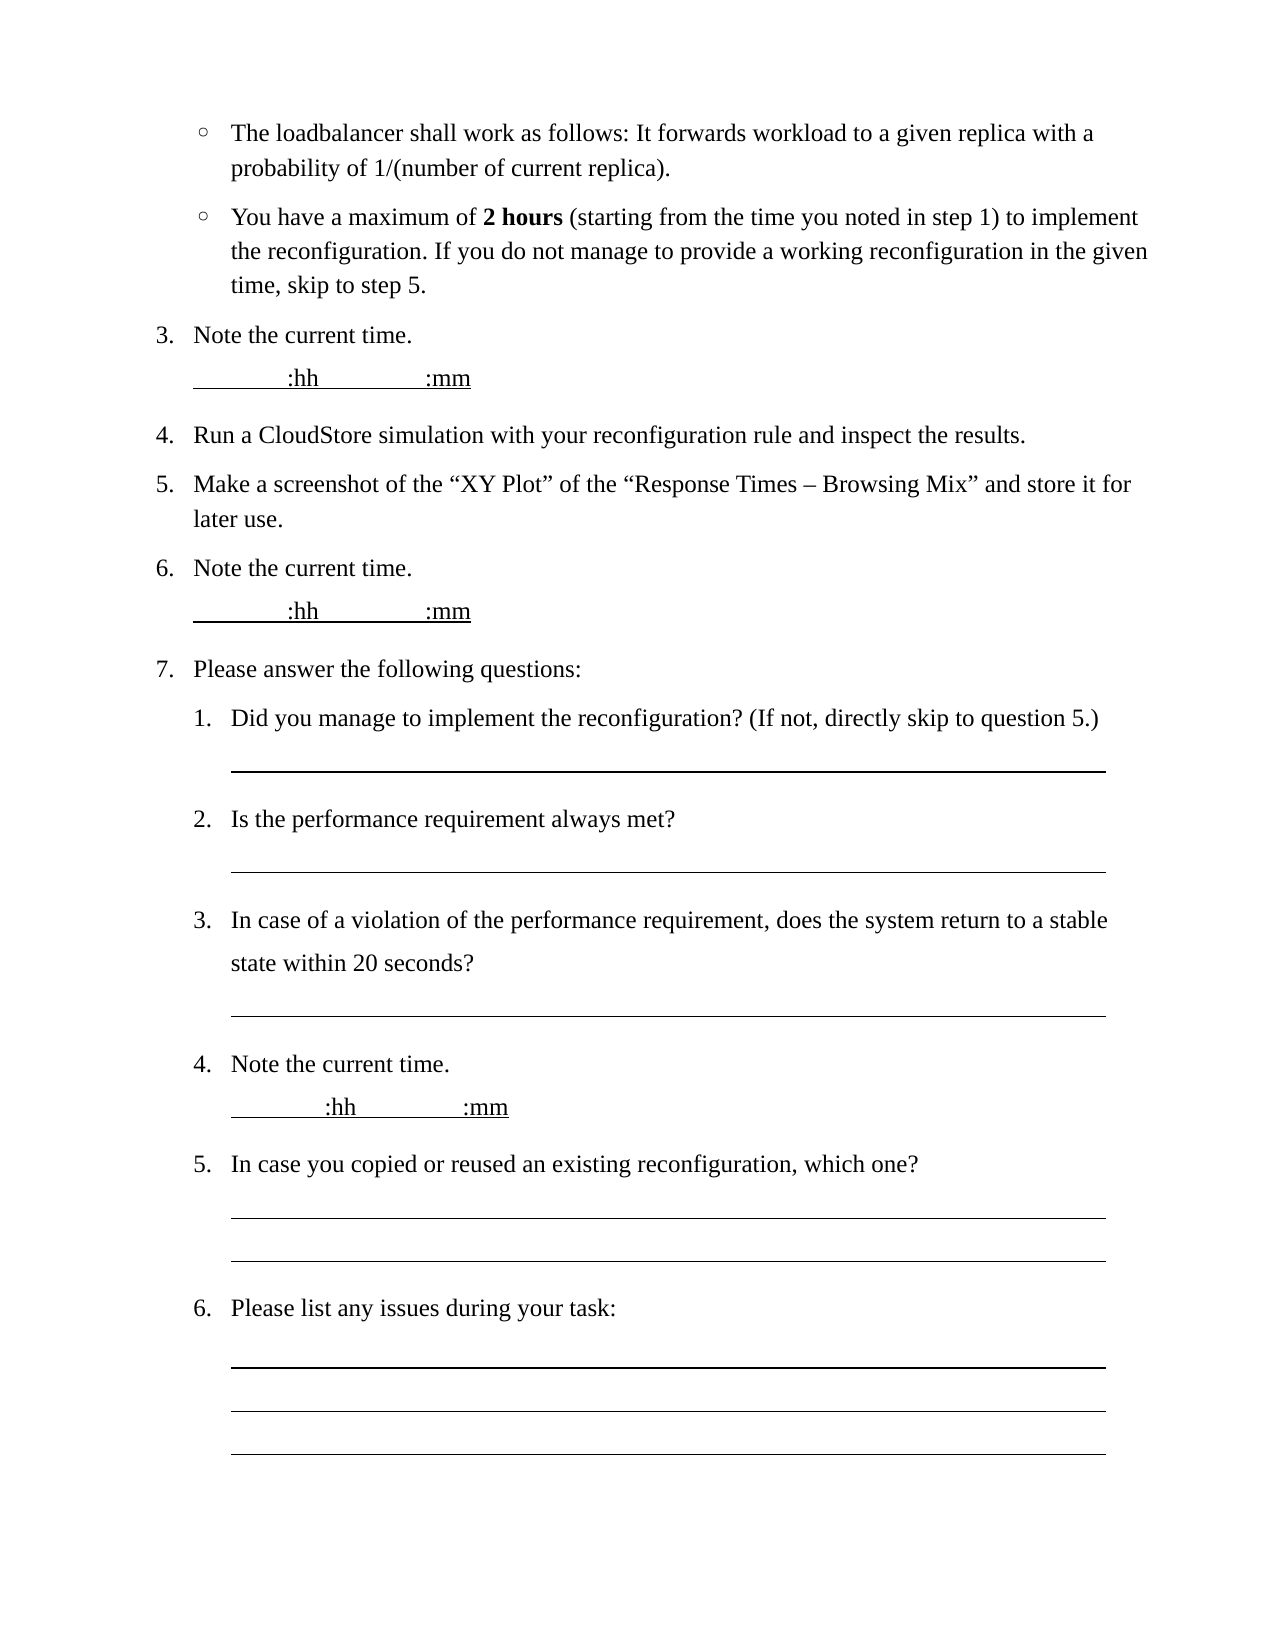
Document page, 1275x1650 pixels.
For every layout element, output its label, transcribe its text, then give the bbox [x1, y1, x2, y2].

list You have a maximum of 2 hours (starting from the time you noted in step 1) to implement the reconfiguration. If you do not manage to provide a working reconfiguration in the given time, skip to step 5. [193, 202, 1157, 299]
list The loadbalancer shall work as follows: It forwards workload to a given replica with a probability of 1/(number of current replica). [193, 118, 1157, 181]
list In case you copied or reused an existing reconfiguration, which one? [193, 1149, 1157, 1264]
list Note the current time. :hh :mm [156, 553, 1157, 625]
list Please answer the following questions: [156, 654, 1157, 683]
list Did you manage to implement the reconfiguration? (If not, directly skip to question 5.) [193, 703, 1157, 775]
list Make a screenshot of the “XY Plot” of the “Response Times – Browsing Mix” and store it for later use. [156, 469, 1157, 533]
list Please list any issues during your task: [193, 1293, 1157, 1322]
list Is the performance requirement always met? [193, 804, 1157, 876]
list Note the current time. :hh :mm [156, 320, 1157, 392]
list Run a CloudStore simulation with your reconfiguration rule and inspect the results. [156, 421, 1157, 449]
list In case of a violation of the performance requirement, does the system return to a stable state within 20 seconds? [193, 905, 1157, 1020]
list Note the current time. :hh :mm [193, 1049, 1157, 1121]
